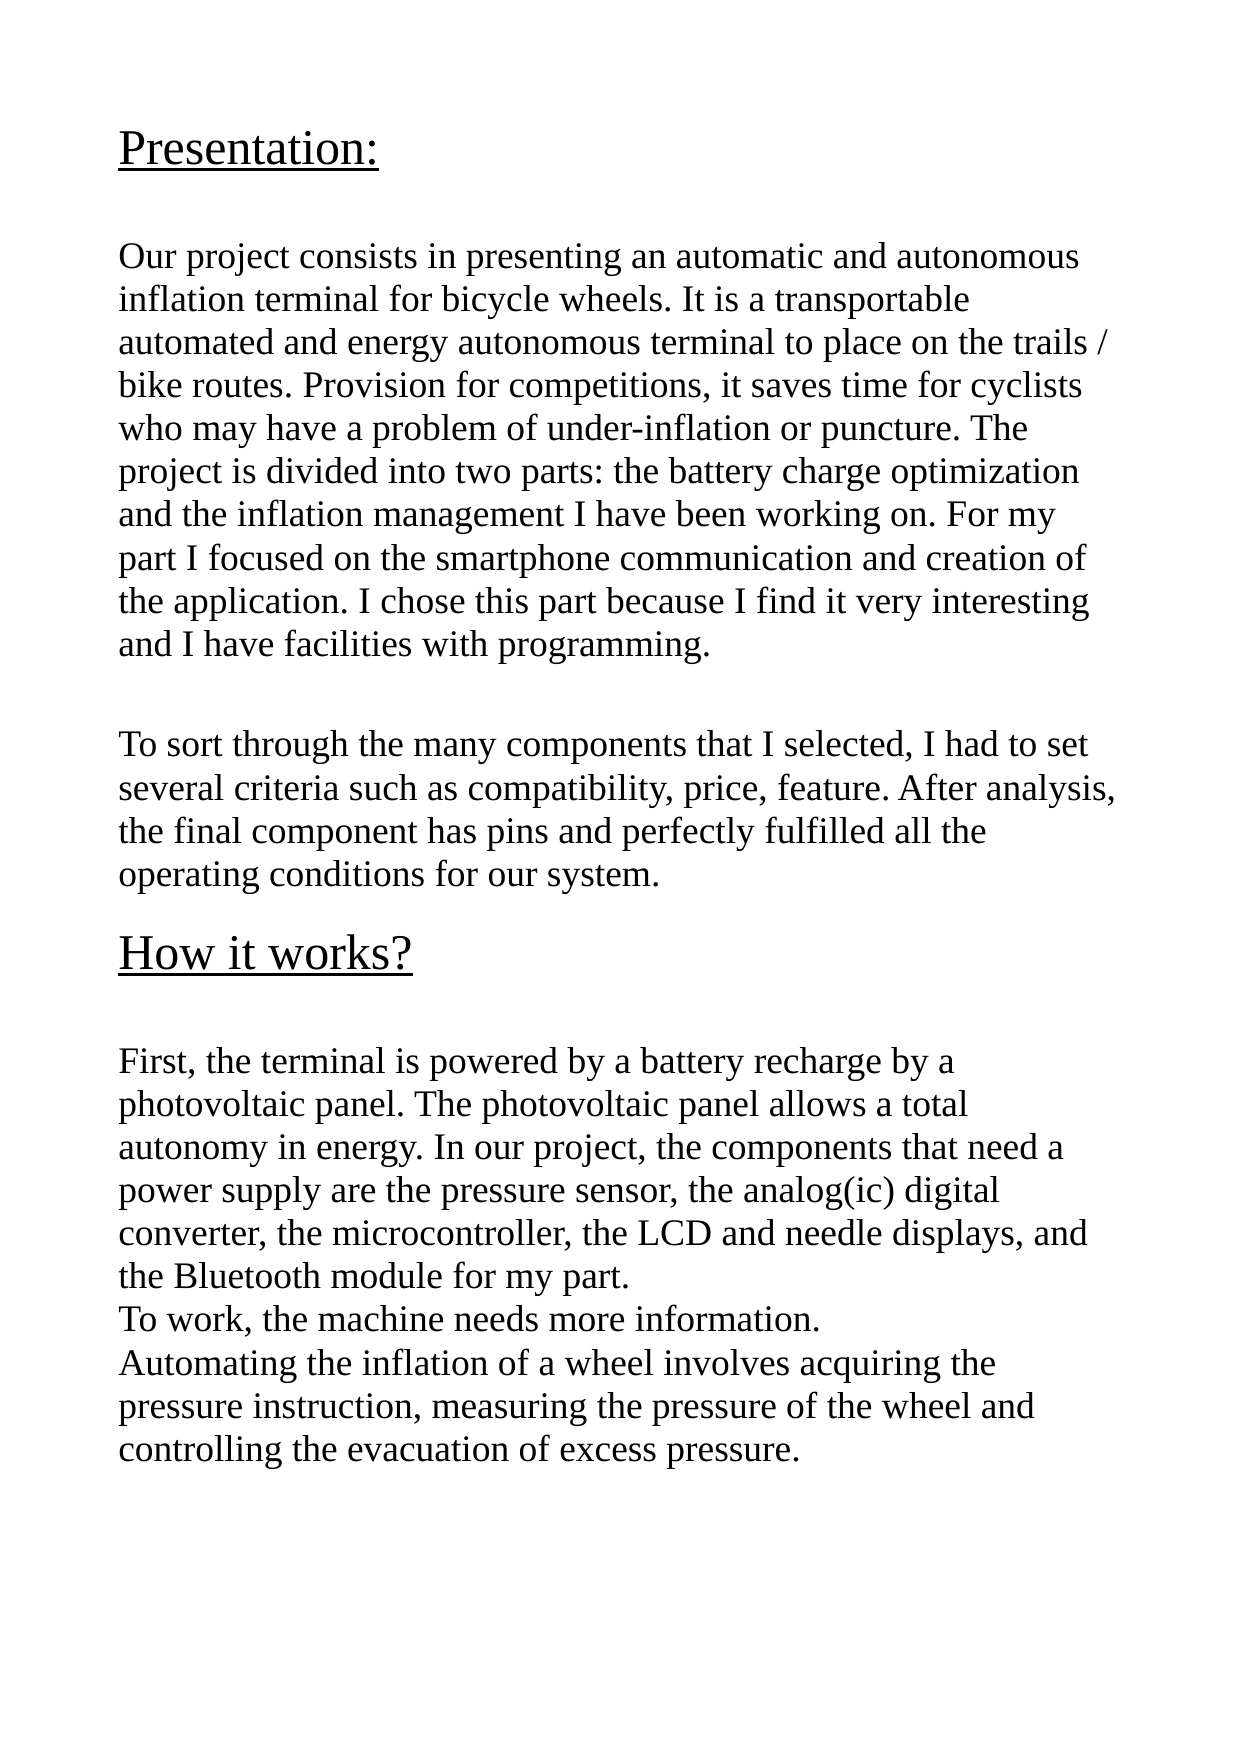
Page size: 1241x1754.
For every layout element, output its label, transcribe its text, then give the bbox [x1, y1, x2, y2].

text How it works? [118, 923, 1122, 981]
text First, the terminal is powered by a battery recharge by a photovoltaic panel. The photovoltaic panel allows a total autonomy in energy. In our project, the components that need a power supply are the pressure sensor, the analog(ic) digital converter, the microcontroller, the LCD and needle displays, and the Bluetooth module for my part. [118, 1038, 1122, 1297]
text Presentation: [118, 118, 1122, 176]
text Automating the inflation of a wheel involves acquiring the pressure instruction, measuring the pressure of the wheel and controlling the evacuation of excess pressure. [118, 1340, 1122, 1469]
text To work, the machine needs more information. [118, 1297, 1122, 1340]
text To sort through the many components that I selected, I had to set several criteria such as compatibility, price, feature. After analysis, the final component has pins and perfectly fulfilled all the operating conditions for our system. [118, 722, 1122, 894]
text Our project consists in presenting an automatic and autonomous inflation terminal for bicycle wheels. It is a transportable automated and energy autonomous terminal to place on the trails / bike routes. Provision for competitions, it saves time for cyclists who may have a problem of under-inflation or puncture. The project is divided into two parts: the battery charge optimization and the inflation management I have been working on. For my part I focused on the smartphone communication and creation of the application. I chose this part because I find it very interesting and I have facilities with programming. [118, 233, 1122, 664]
